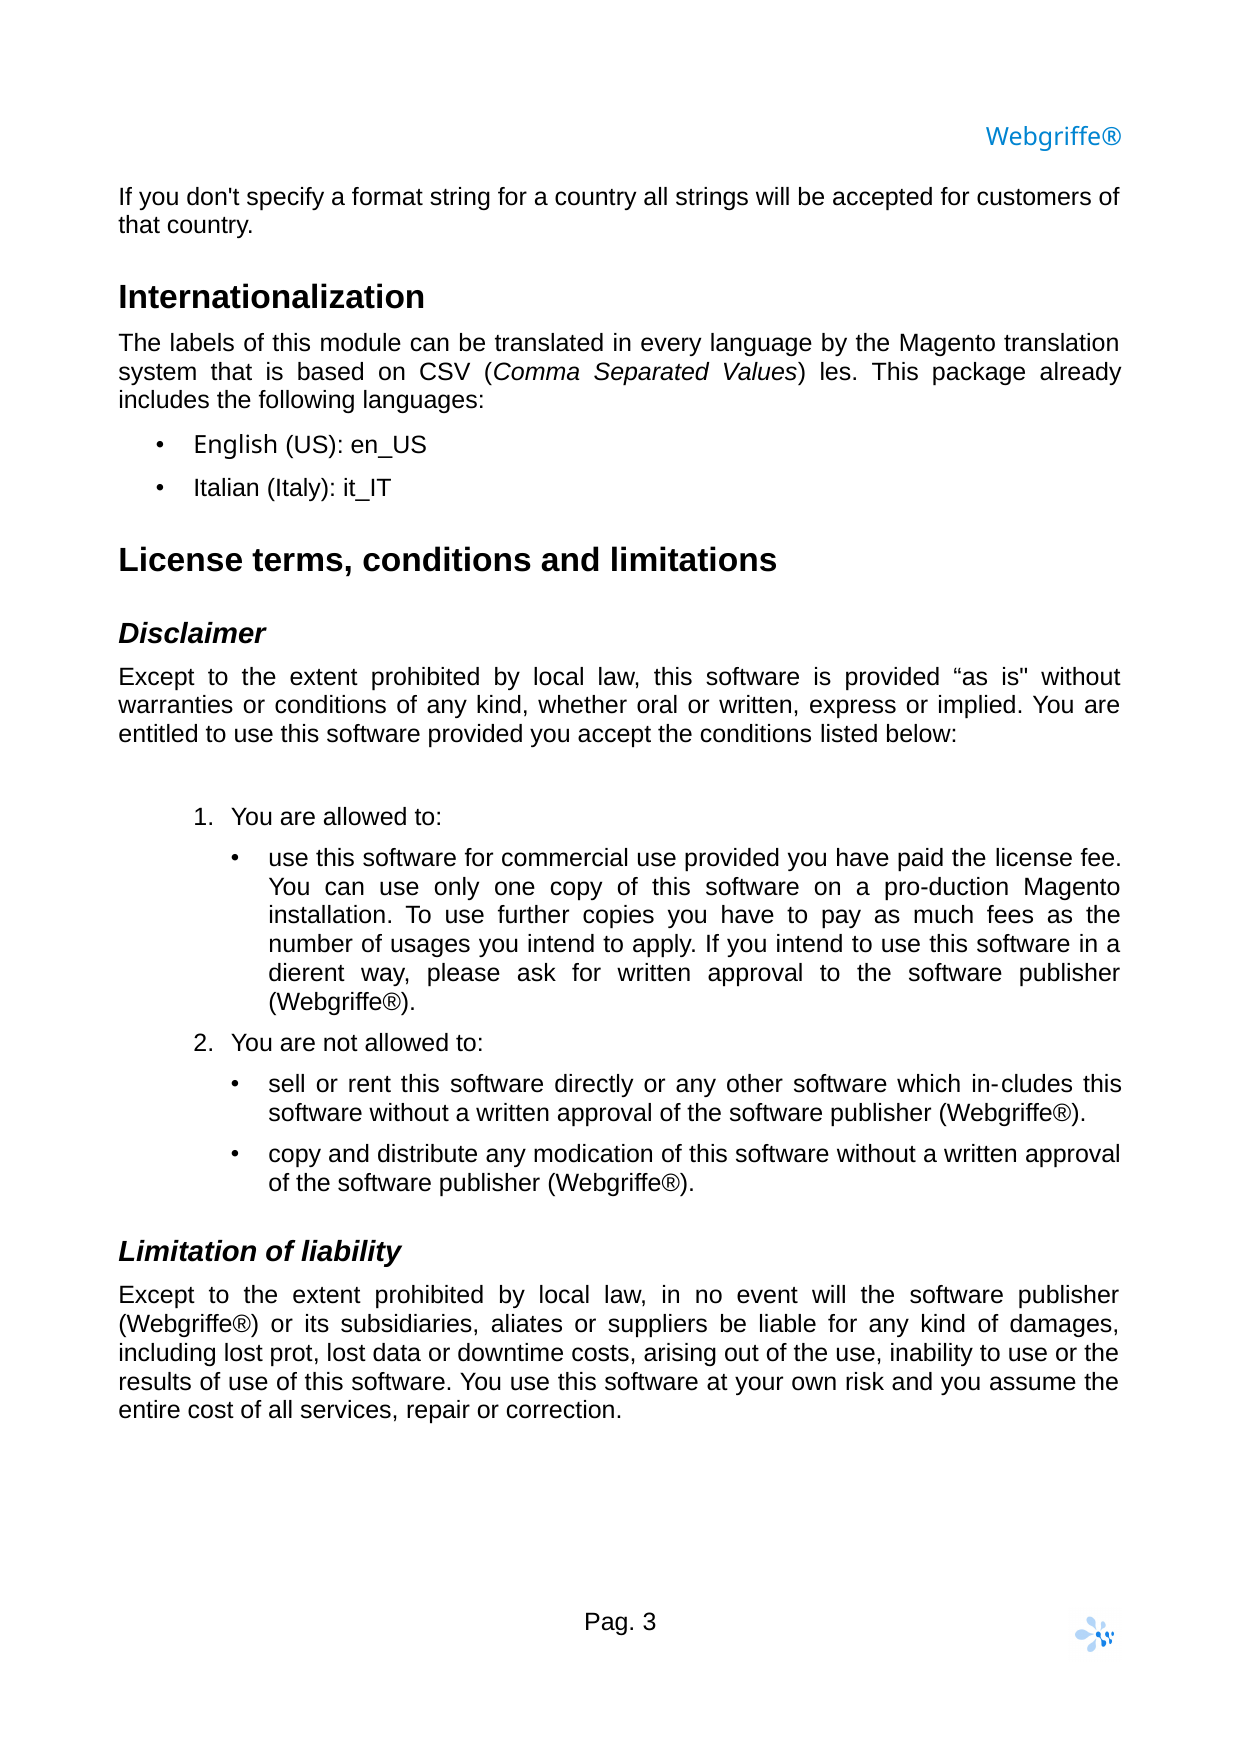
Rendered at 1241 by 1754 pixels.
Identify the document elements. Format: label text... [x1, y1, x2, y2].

list sell or rent this software directly or any other software which in-cludes this software without a written approval of the software publisher (Webgriffe®). [231, 1069, 1122, 1127]
text Except to the extent prohibited by local law, in no event will the software publisher (Webgriffe®) or its subsidiaries, aliates or suppliers be liable for any kind of damages, including lost prot, lost data or downtime costs, arising out of the use, inability to use or the results of use of this software. You use this software at your own risk and you assume the entire cost of all services, repair or correction. [118, 1281, 1122, 1424]
list copy and distribute any modication of this software without a written approval of the software publisher (Webgriffe®). [231, 1139, 1122, 1197]
text Except to the extent prohibited by local law, this software is provided “as is" without warranties or conditions of any kind, whether oral or written, express or implied. You are entitled to use this software provided you accept the conditions listed below: [118, 662, 1122, 748]
list You are not allowed to: [193, 1028, 1122, 1057]
text If you don't specify a format string for a country all strings will be accepted for customers of that country. [118, 182, 1122, 239]
list use this software for commercial use provided you have paid the license fee. You can use only one copy of this software on a pro-duction Magento installation. To use further copies you have to pay as much fees as the number of usages you intend to apply. If you intend to use this software in a dierent way, please ask for written approval to the software publisher (Webgriffe®). [231, 843, 1122, 1016]
subtitle License terms, conditions and limitations [118, 539, 1122, 578]
list Italian (Italy): it_IT [156, 473, 1122, 502]
list English (US): en_US [156, 427, 1122, 461]
list You are allowed to: [193, 802, 1122, 830]
text The labels of this module can be translated in every language by the Magento translation system that is based on CSV (Comma Separated Values) les. This package already includes the following languages: [118, 328, 1122, 414]
subtitle Disclaimer [118, 616, 1122, 649]
subtitle Internationalization [118, 277, 1122, 315]
subtitle Limitation of liability [118, 1234, 1122, 1268]
picture [1067, 1607, 1122, 1662]
